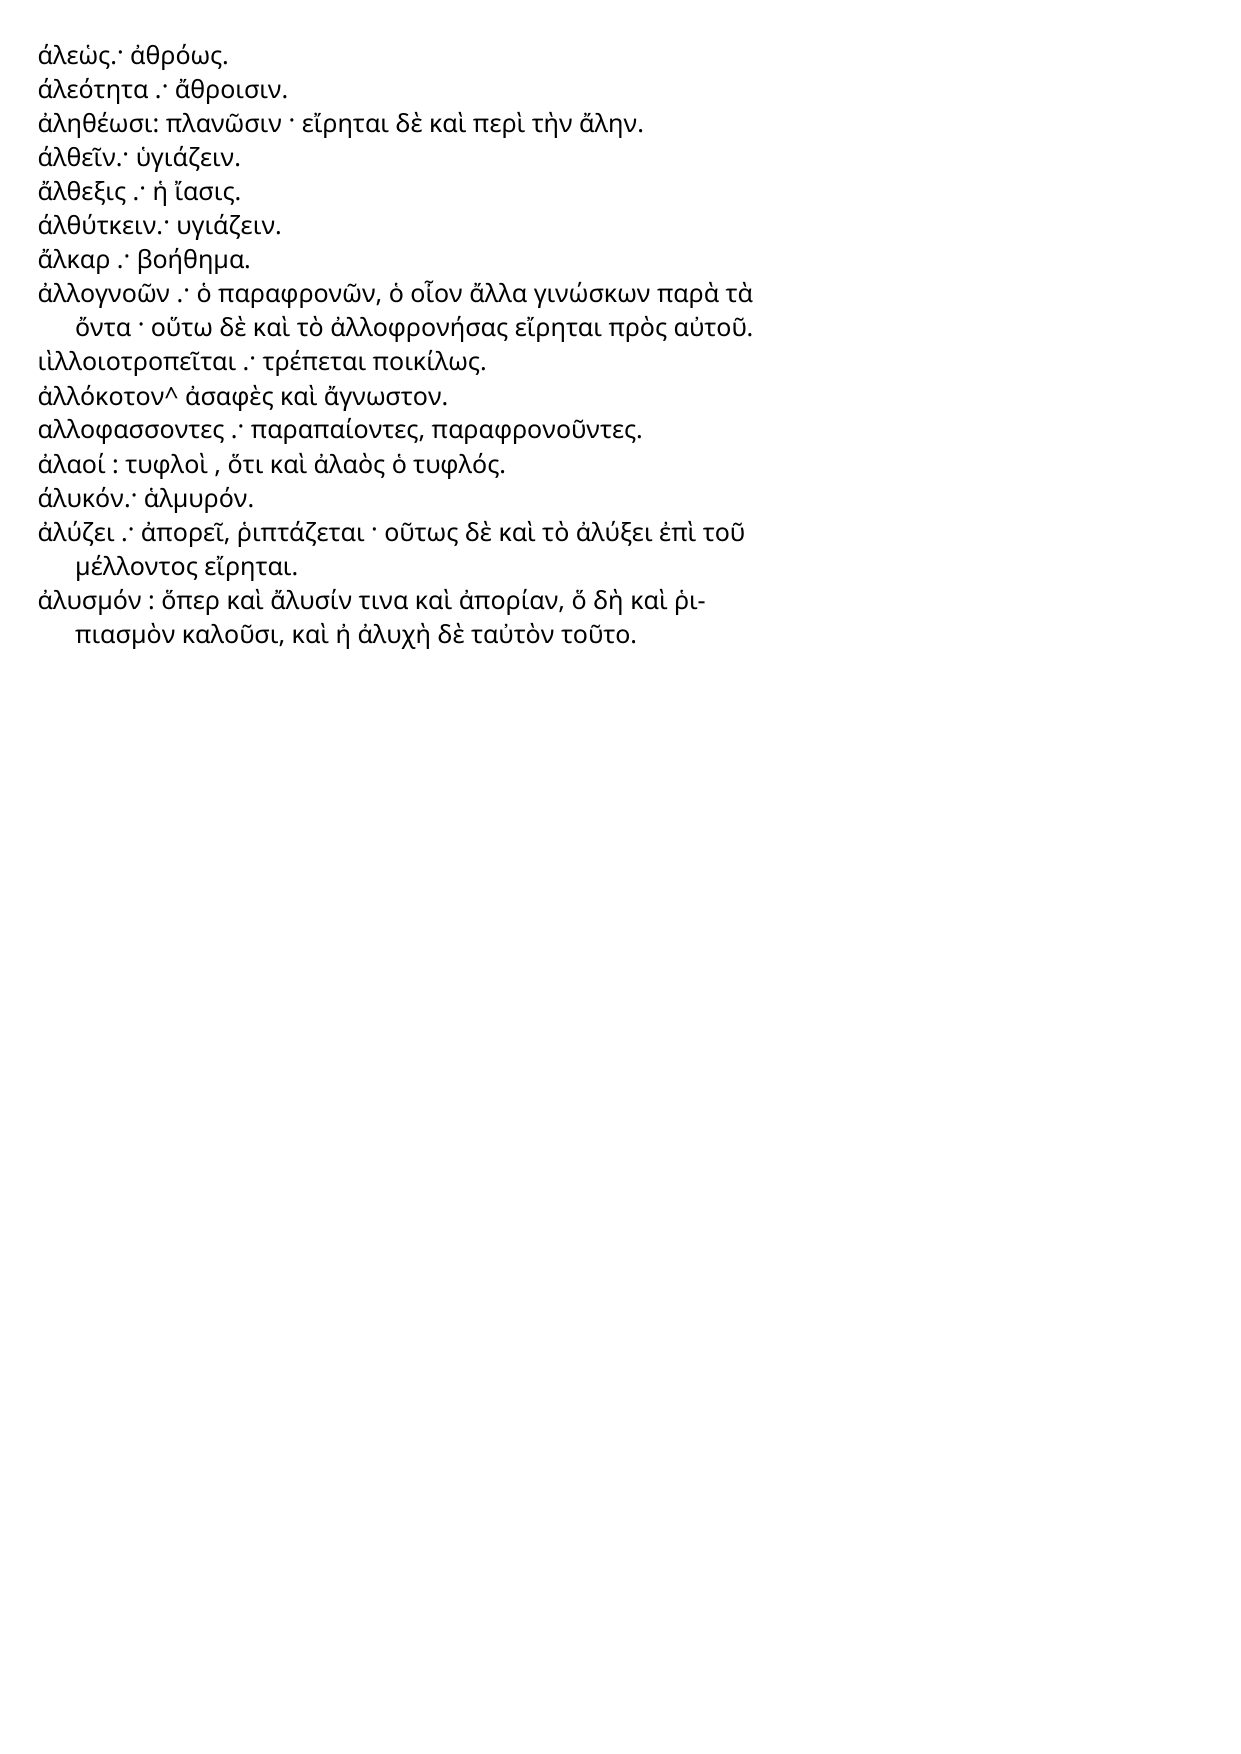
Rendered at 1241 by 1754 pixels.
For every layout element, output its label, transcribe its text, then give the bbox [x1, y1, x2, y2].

text άλεὡς.· ἀθρόως. [37, 37, 1203, 72]
text ἀλλόκοτον^ ἀσαφὲς καὶ ἄγνωστον. [37, 378, 1203, 412]
text άλυκόν.· ἁλμυρόν. [37, 480, 1203, 514]
text αλλοφασσοντες .· παραπαίοντες, παραφρονοῦντες. [37, 412, 1203, 446]
text ἀλυσμόν : ὅπερ καὶ ἄλυσίν τινα καὶ ἀπορίαν, ὅ δὴ καὶ ῥι- πιασμὸν καλοῦσι, καὶ ἠ ἀλυχὴ δὲ ταὐτὸν τοῦτο. [37, 582, 1203, 651]
text άλθεῖν.· ὑγιάζειν. [37, 140, 1203, 174]
text ἀλλογνοῶν .· ὁ παραφρονῶν, ὁ οἶον ἄλλα γινώσκων παρὰ τὰ ὄντα · οὕτω δὲ καὶ τὸ ἀλλοφρονήσας εἴρηται πρὸς αὐτοῦ. [37, 276, 1203, 344]
text ἄλθεξις .· ἡ ἴασις. [37, 174, 1203, 208]
text ἀλύζει .· ἀπορεῖ, ῥιπτάζεται · οῦτως δὲ καὶ τὸ ἀλύξει ἐπὶ τοῦ μέλλοντος εἴρηται. [37, 514, 1203, 582]
text άλεότητα .· ἄθροισιν. [37, 72, 1203, 106]
text ἀληθέωσι: πλανῶσιν · εἴρηται δὲ καὶ περὶ τὴν ἄλην. [37, 106, 1203, 140]
text ἄλκαρ .· βοήθημα. [37, 242, 1203, 276]
text ἀλαοί : τυφλοὶ , ὅτι καὶ ἀλαὸς ὁ τυφλός. [37, 446, 1203, 480]
text ιὶλλοιοτροπεῖται .· τρέπεται ποικίλως. [37, 344, 1203, 378]
text άλθύτκειν.· υγιάζειν. [37, 208, 1203, 242]
